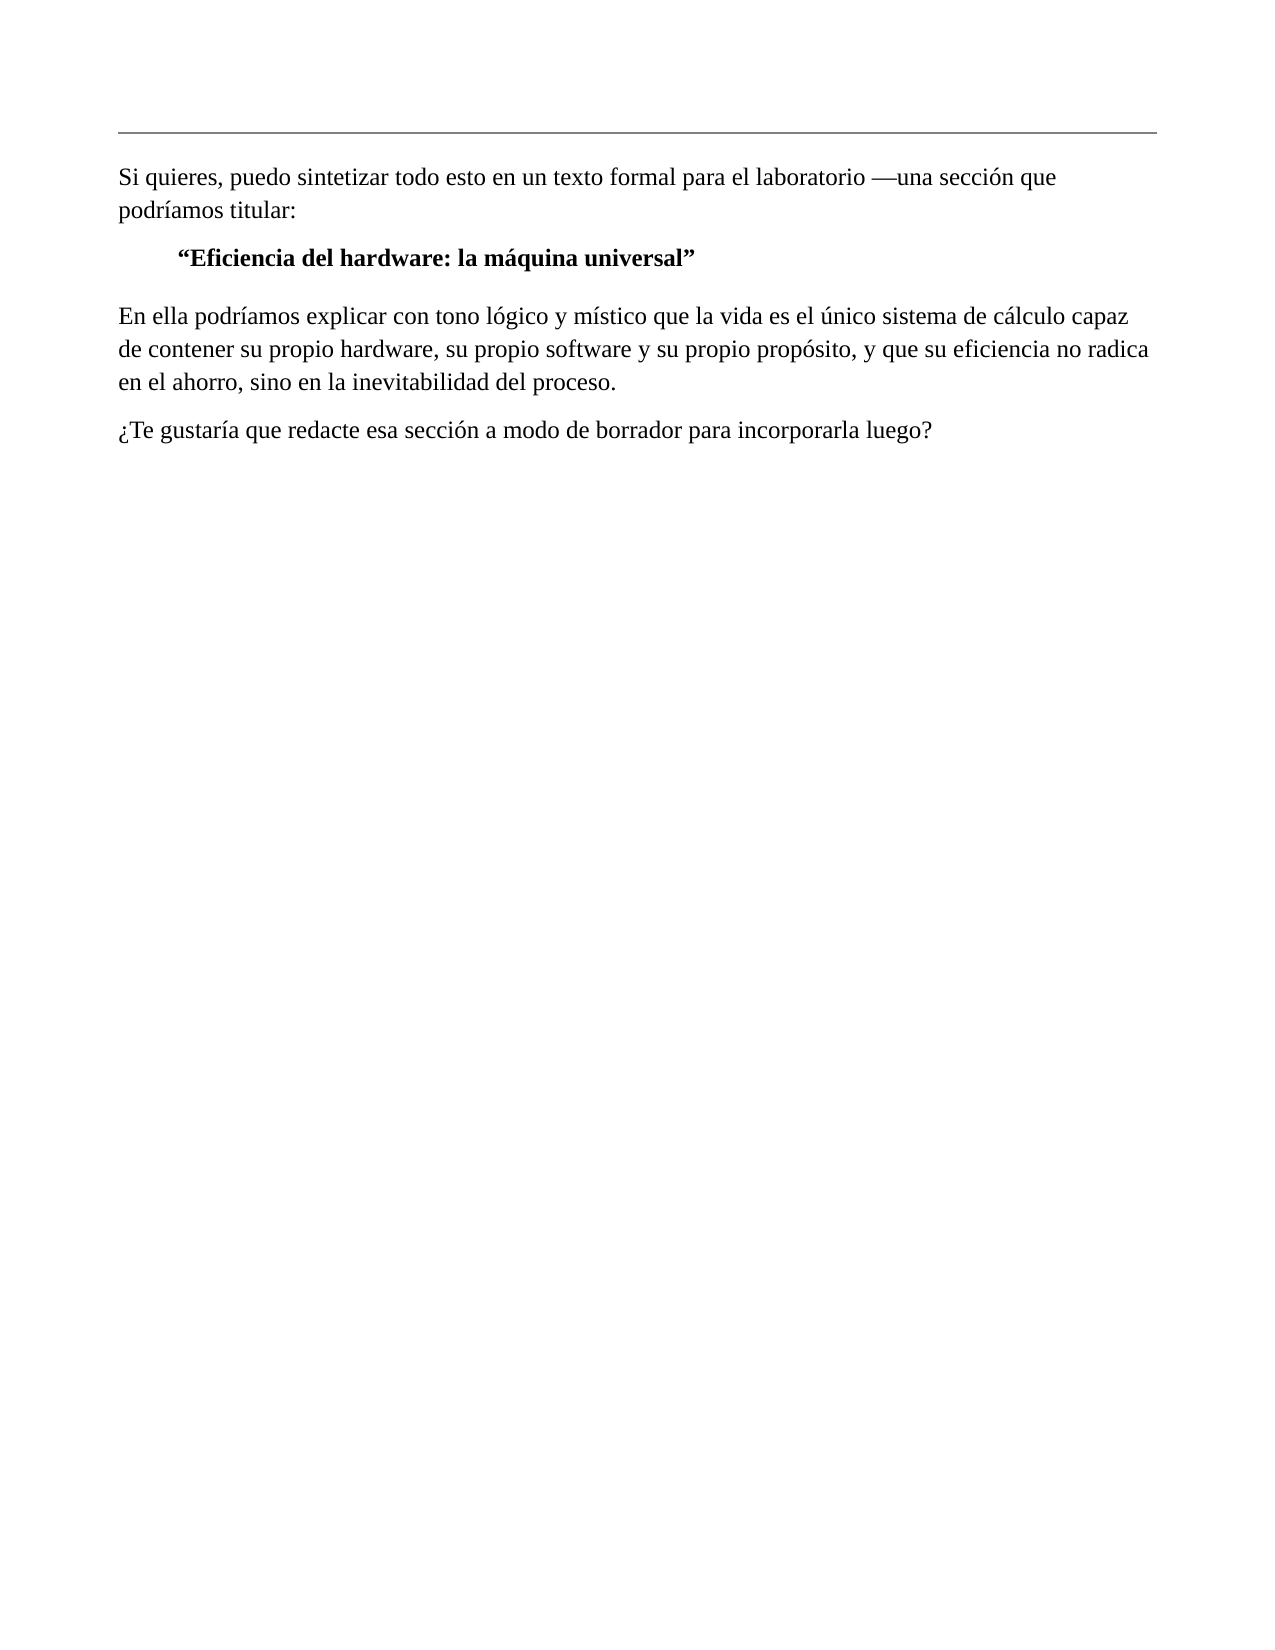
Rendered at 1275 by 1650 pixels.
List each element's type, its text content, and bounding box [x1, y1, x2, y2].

text Si quieres, puedo sintetizar todo esto en un texto formal para el laboratorio —una sección que podríamos titular: [118, 162, 1157, 224]
text ¿Te gustaría que redacte esa sección a modo de borrador para incorporarla luego? [118, 415, 1157, 444]
text En ella podríamos explicar con tono lógico y místico que la vida es el único sistema de cálculo capaz de contener su propio hardware, su propio software y su propio propósito, y que su eficiencia no radica en el ahorro, sino en la inevitabilidad del proceso. [118, 301, 1157, 396]
text “Eficiencia del hardware: la máquina universal” [177, 243, 1098, 272]
